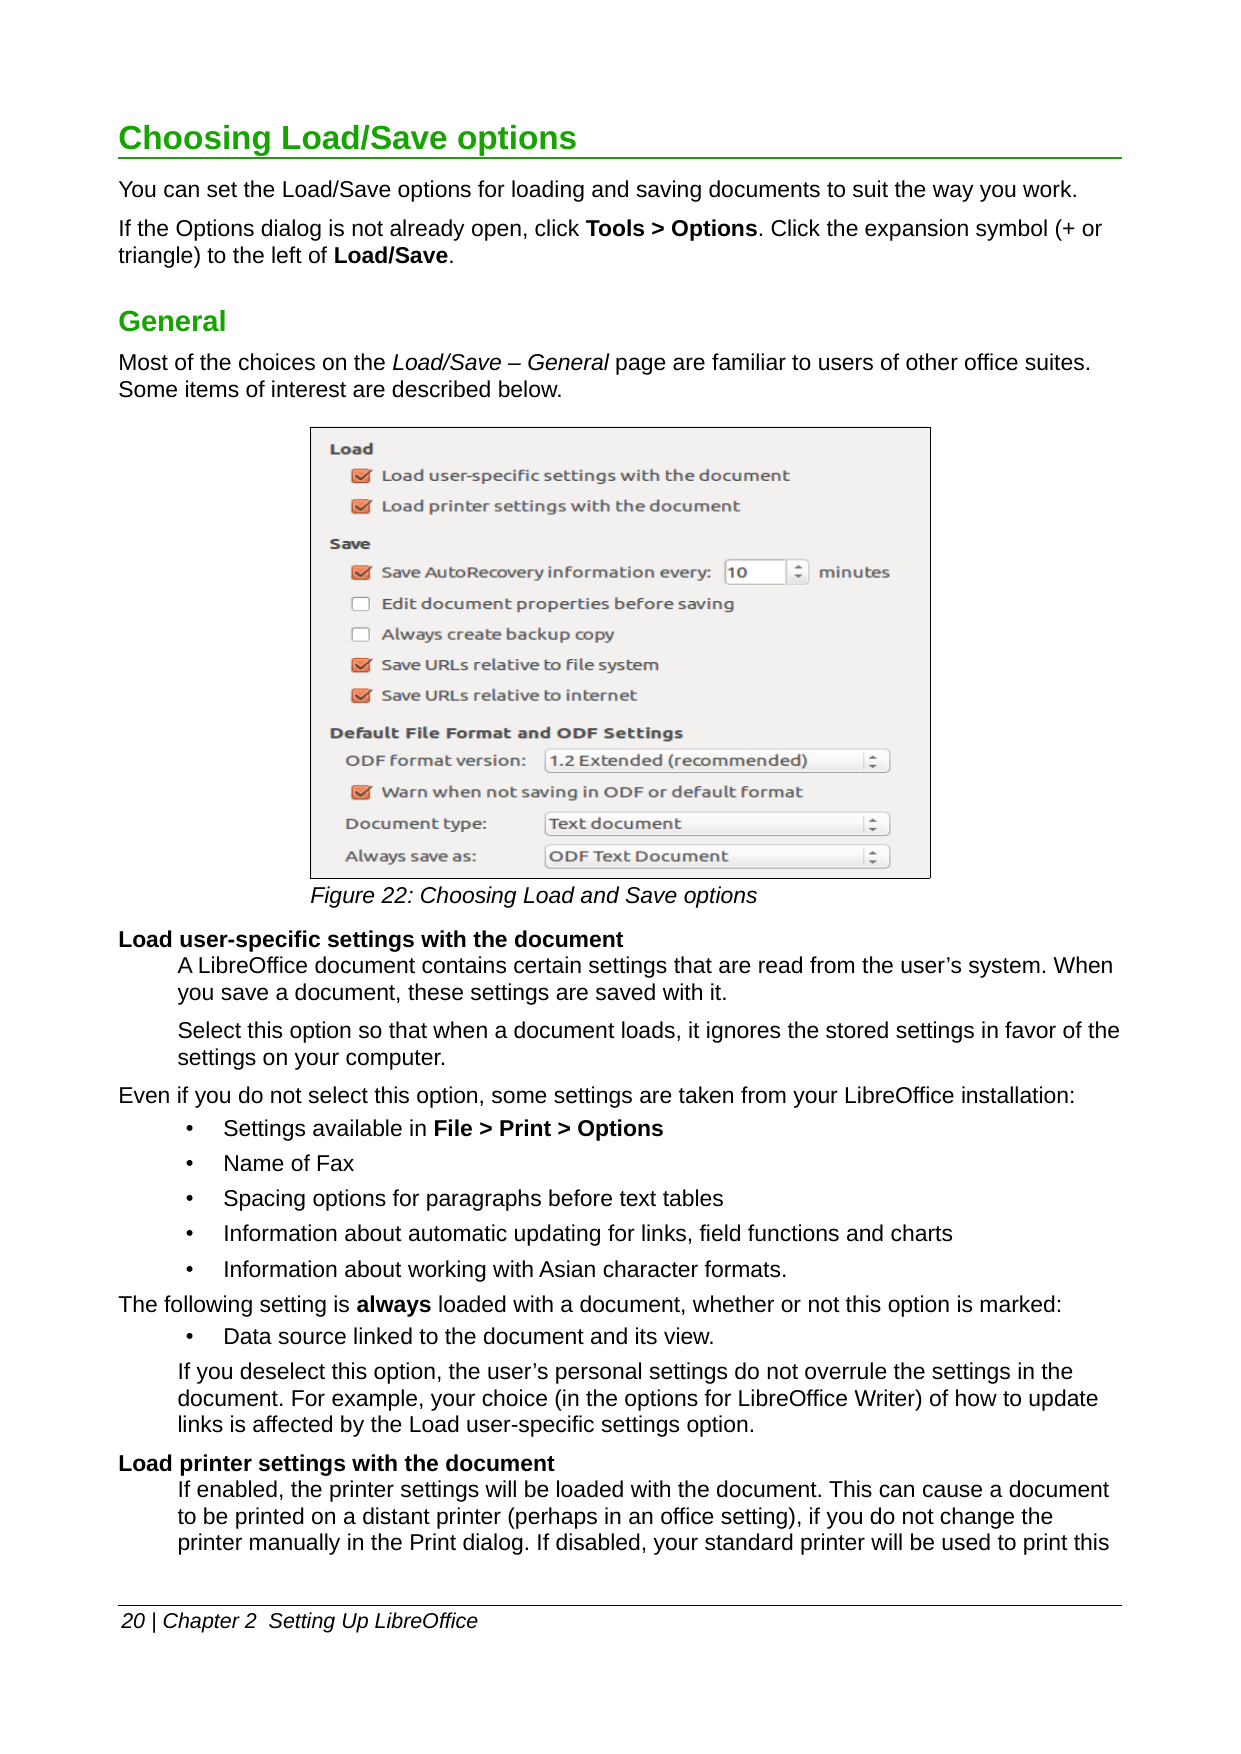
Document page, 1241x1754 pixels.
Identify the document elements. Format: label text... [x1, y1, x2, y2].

list Information about working with Asian character formats. [186, 1256, 1122, 1282]
subtitle Choosing Load/Save options [118, 118, 1122, 157]
text Select this option so that when a document loads, it ignores the stored settings in favor of the settings on your computer. [177, 1017, 1122, 1070]
list Name of Fax [186, 1150, 1122, 1176]
text The following setting is always loaded with a document, whether or not this option is marked: [118, 1291, 1122, 1317]
text Even if you do not select this option, some settings are taken from your LibreOffice installation: [118, 1082, 1122, 1109]
list Spacing options for paragraphs before text tables [186, 1185, 1122, 1212]
text Most of the choices on the Load/Save – General page are familiar to users of other office suites. Some items of interest are described below. [118, 349, 1122, 402]
text If you deselect this option, the user’s personal settings do not overrule the settings in the document. For example, your choice (in the options for LibreOffice Writer) of how to update links is affected by the Load user-specific settings option. [177, 1358, 1122, 1437]
text You can set the Load/Save options for loading and saving documents to suit the way you work. [118, 176, 1122, 203]
text Load printer settings with the document [118, 1450, 1122, 1476]
text If enabled, the printer settings will be loaded with the document. This can cause a document to be printed on a distant printer (perhaps in an office setting), if you do not change the printer manually in the Print dialog. If disabled, your standard printer will be used to print this [177, 1476, 1122, 1555]
text A LibreOffice document contains certain settings that are read from the user’s system. When you save a document, these settings are saved with it. [177, 952, 1122, 1005]
text Load user-specific settings with the document [118, 926, 1122, 952]
text Figure 22: Choosing Load and Save options [310, 882, 930, 908]
list Settings available in File > Print > Options [186, 1115, 1122, 1141]
text If the Options dialog is not already open, click Tools > Options. Click the expansion symbol (+ or triangle) to the left of Load/Save. [118, 215, 1122, 268]
subtitle General [118, 304, 1122, 338]
picture [311, 428, 930, 878]
list Information about automatic updating for links, field functions and charts [186, 1220, 1122, 1247]
list Data source linked to the document and its view. [186, 1323, 1122, 1349]
